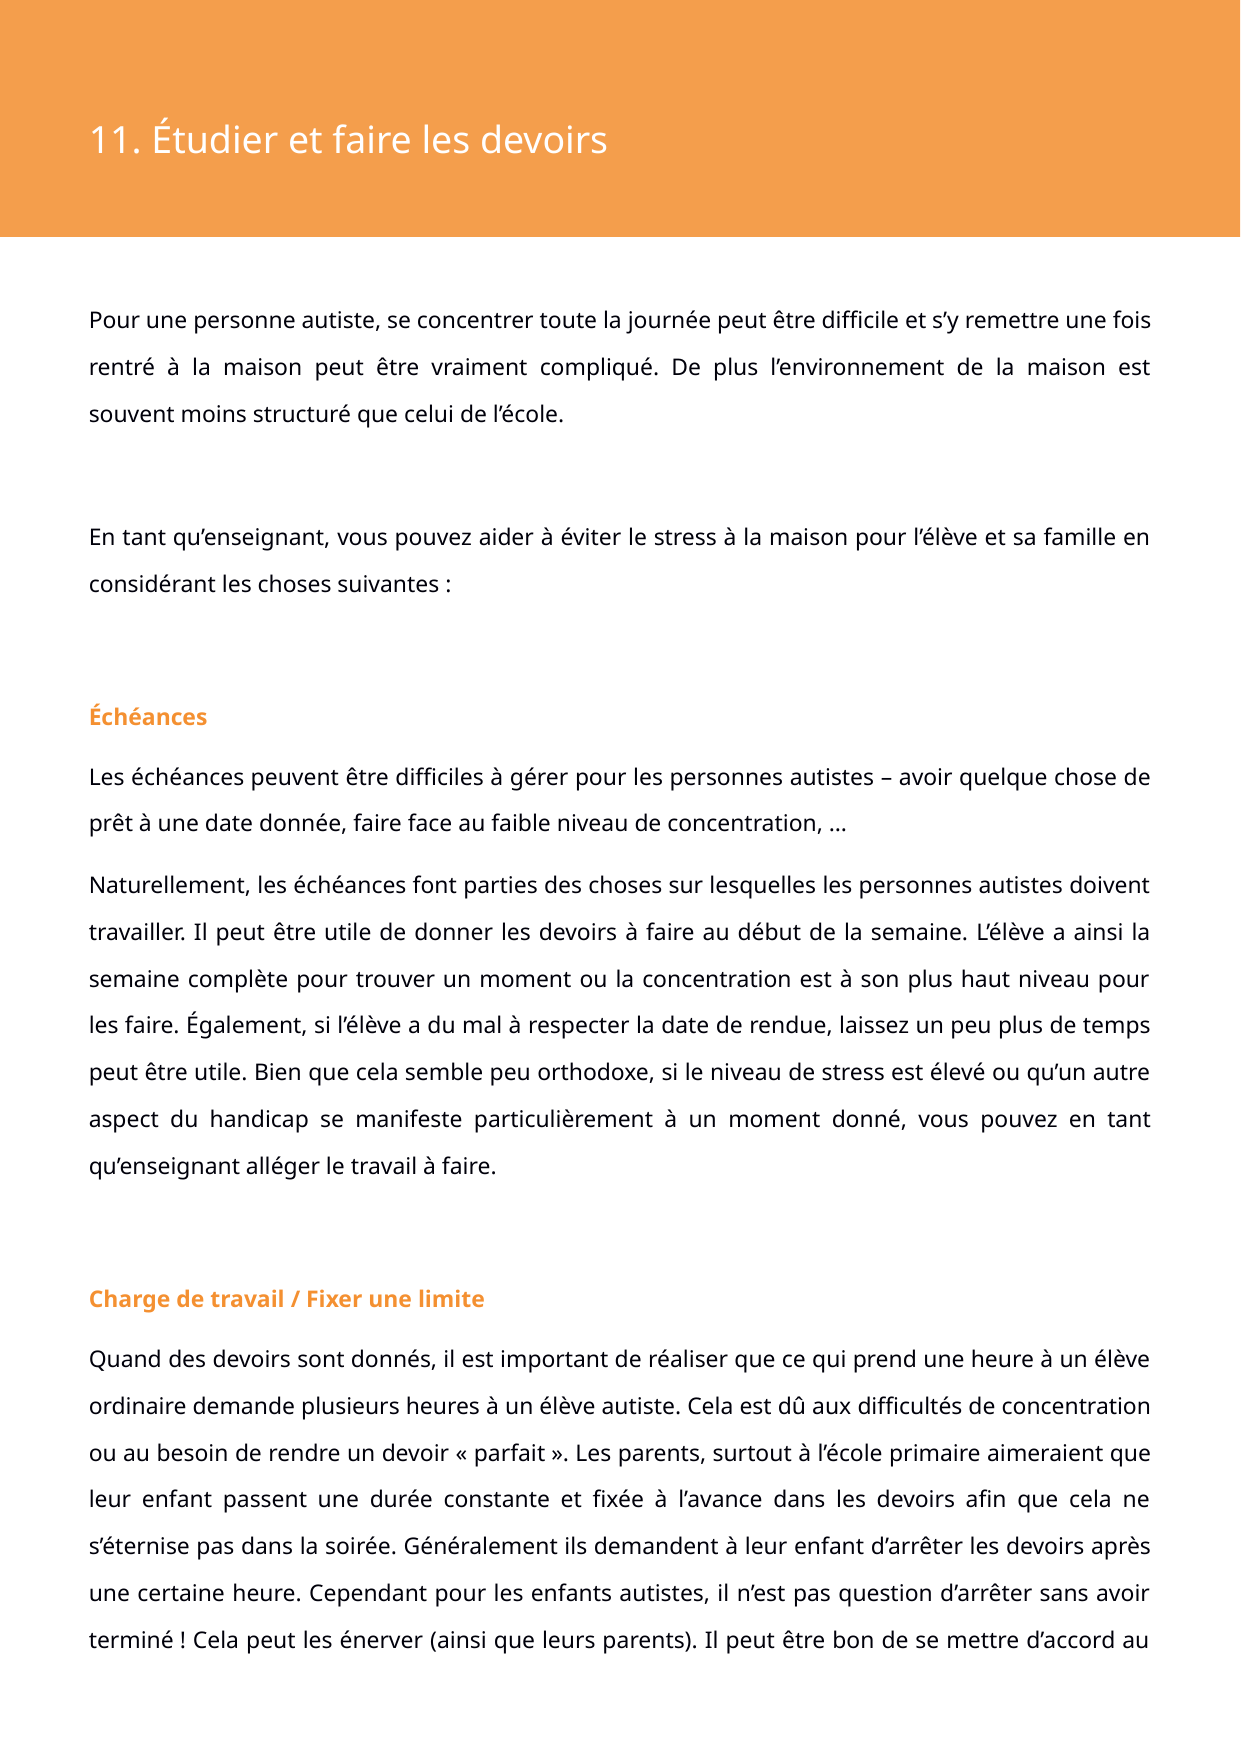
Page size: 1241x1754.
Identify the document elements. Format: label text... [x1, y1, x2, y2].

text En tant qu’enseignant, vous pouvez aider à éviter le stress à la maison pour l’élève et sa famille en considérant les choses suivantes : [88, 521, 1152, 599]
subtitle Échéances [88, 701, 1152, 732]
subtitle Charge de travail / Fixer une limite [88, 1283, 1152, 1314]
text Pour une personne autiste, se concentrer toute la journée peut être difficile et s’y remettre une fois rentré à la maison peut être vraiment compliqué. De plus l’environnement de la maison est souvent moins structuré que celui de l’école. [88, 304, 1152, 429]
text Quand des devoirs sont donnés, il est important de réaliser que ce qui prend une heure à un élève ordinaire demande plusieurs heures à un élève autiste. Cela est dû aux difficultés de concentration ou au besoin de rendre un devoir « parfait ». Les parents, surtout à l’école primaire aimeraient que leur enfant passent une durée constante et fixée à l’avance dans les devoirs afin que cela ne s’éternise pas dans la soirée. Généralement ils demandent à leur enfant d’arrêter les devoirs après une certaine heure. Cependant pour les enfants autistes, il n’est pas question d’arrêter sans avoir terminé ! Cela peut les énerver (ainsi que leurs parents). Il peut être bon de se mettre d’accord au [88, 1343, 1152, 1655]
subtitle 11. Étudier et faire les devoirs [88, 113, 1152, 164]
text Les échéances peuvent être difficiles à gérer pour les personnes autistes – avoir quelque chose de prêt à une date donnée, faire face au faible niveau de concentration, … [88, 760, 1152, 838]
text Naturellement, les échéances font parties des choses sur lesquelles les personnes autistes doivent travailler. Il peut être utile de donner les devoirs à faire au début de la semaine. L’élève a ainsi la semaine complète pour trouver un moment ou la concentration est à son plus haut niveau pour les faire. Également, si l’élève a du mal à respecter la date de rendue, laissez un peu plus de temps peut être utile. Bien que cela semble peu orthodoxe, si le niveau de stress est élevé ou qu’un autre aspect du handicap se manifeste particulièrement à un moment donné, vous pouvez en tant qu’enseignant alléger le travail à faire. [88, 869, 1152, 1181]
